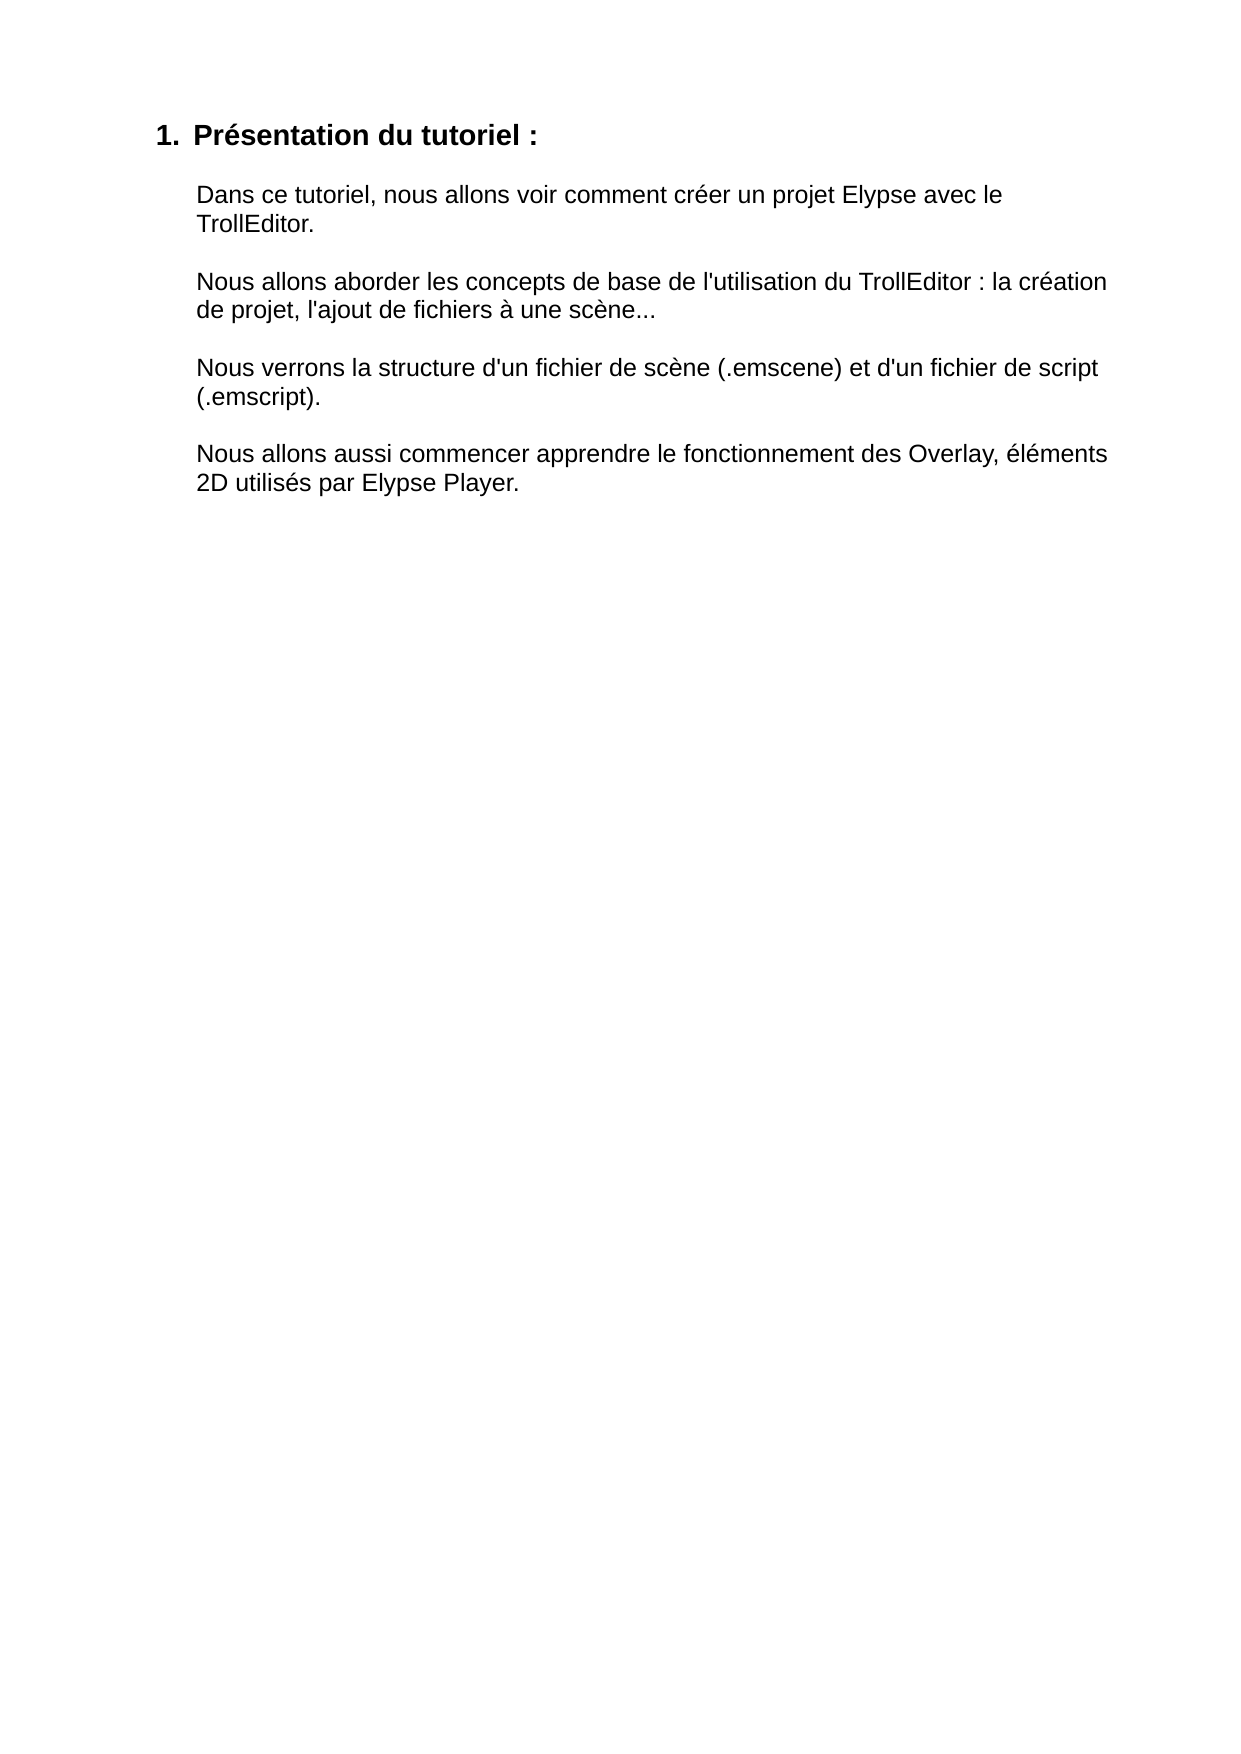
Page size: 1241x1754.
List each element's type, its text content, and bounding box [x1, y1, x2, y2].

list Présentation du tutoriel : [156, 118, 1122, 152]
text Nous allons aussi commencer apprendre le fonctionnement des Overlay, éléments 2D utilisés par Elypse Player. [196, 439, 1122, 497]
text Dans ce tutoriel, nous allons voir comment créer un projet Elypse avec le TrollEditor. [196, 180, 1122, 238]
text Nous allons aborder les concepts de base de l'utilisation du TrollEditor : la création de projet, l'ajout de fichiers à une scène... [196, 267, 1122, 324]
text Nous verrons la structure d'un fichier de scène (.emscene) et d'un fichier de script (.emscript). [196, 353, 1122, 410]
